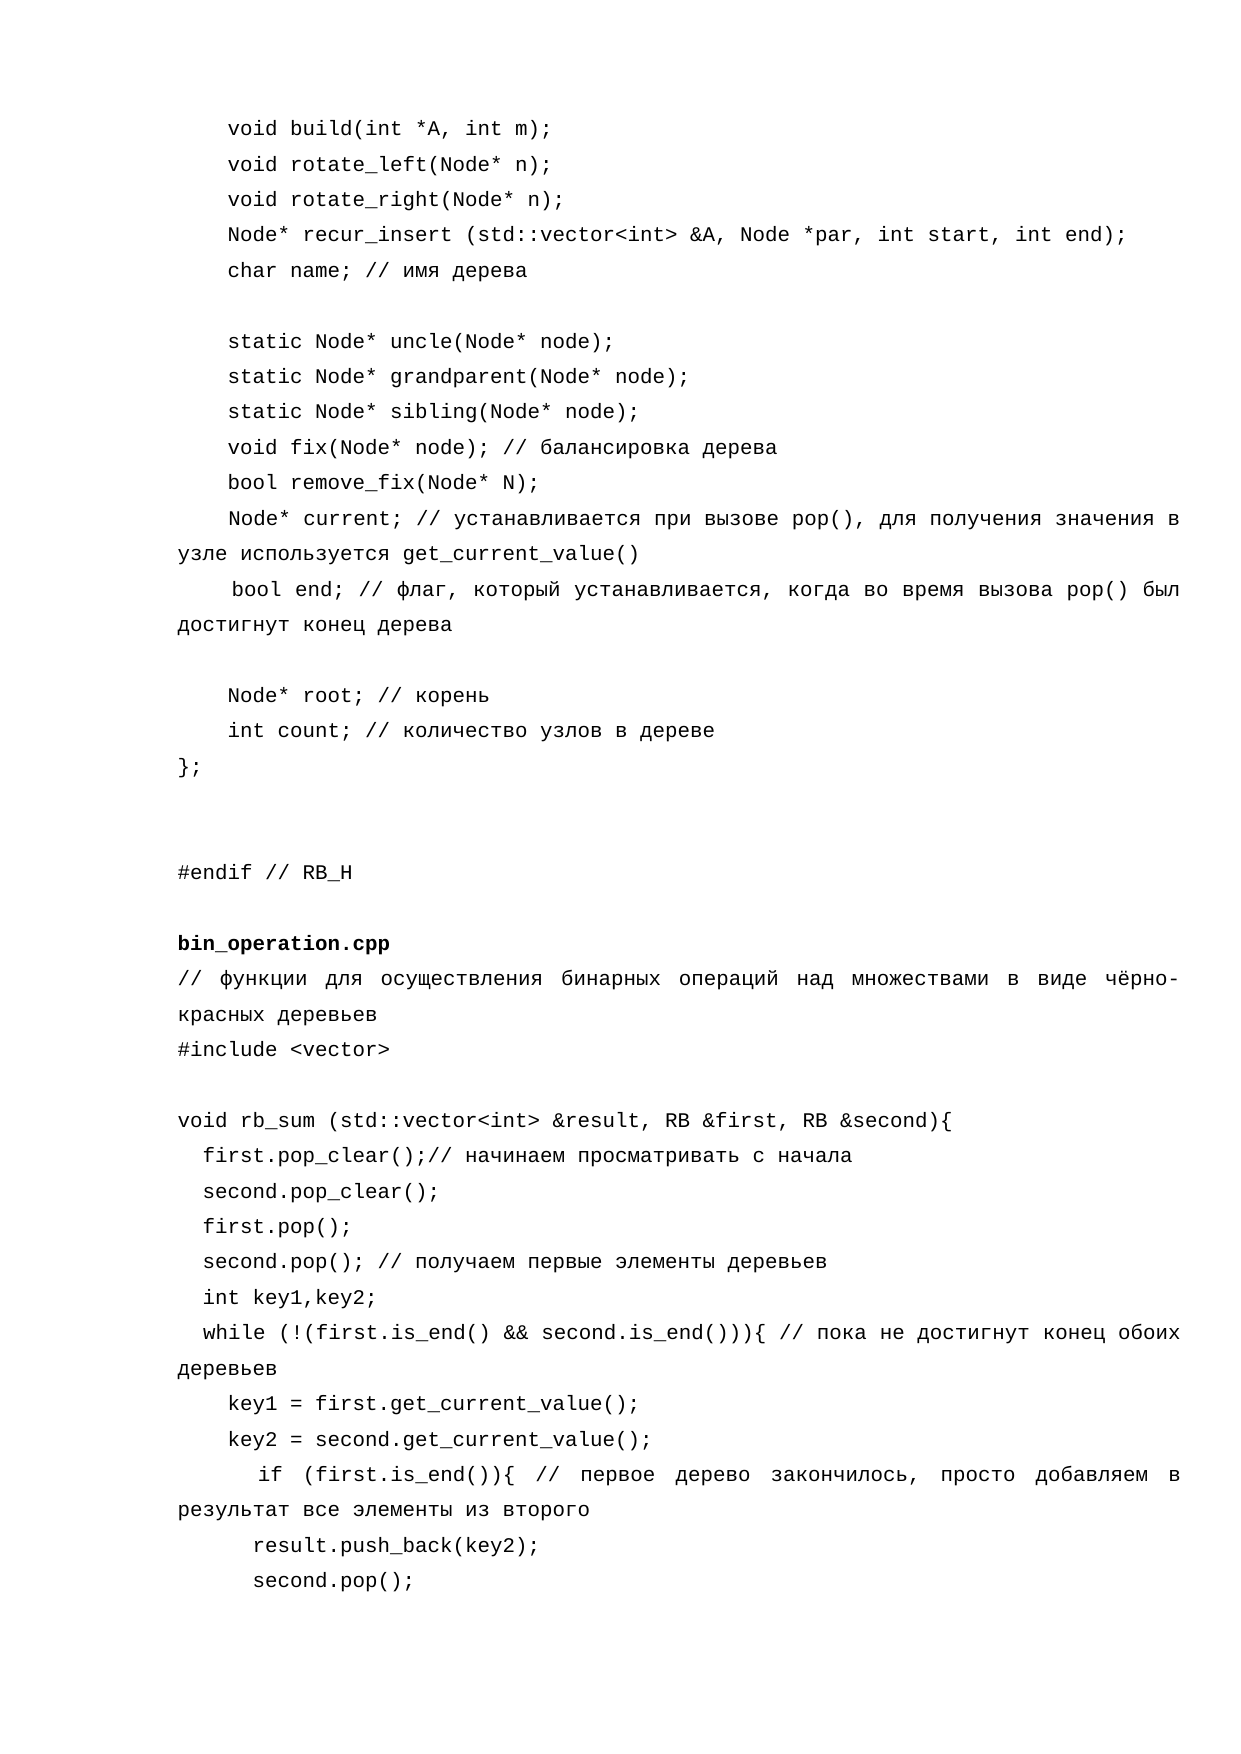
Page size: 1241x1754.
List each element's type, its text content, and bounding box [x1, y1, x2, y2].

text Node* recur_insert (std::vector<int> &A, Node *par, int start, int end); [177, 224, 1181, 248]
text second.pop_clear(); [177, 1181, 1181, 1204]
text second.pop(); [177, 1570, 1181, 1594]
text key2 = second.get_current_value(); [177, 1428, 1181, 1452]
text }; [177, 756, 1181, 779]
text Node* root; // корень [177, 685, 1181, 708]
text int key1,key2; [177, 1287, 1181, 1311]
text #include <vector> [177, 1039, 1181, 1063]
text static Node* uncle(Node* node); [177, 331, 1181, 354]
text Node* current; // устанавливается при вызове pop(), для получения значения в узле используется get_current_value() [177, 508, 1181, 567]
text void fix(Node* node); // балансировка дерева [177, 437, 1181, 461]
text void rotate_left(Node* n); [177, 153, 1181, 177]
text static Node* sibling(Node* node); [177, 401, 1181, 425]
text bool remove_fix(Node* N); [177, 472, 1181, 496]
text char name; // имя дерева [177, 260, 1181, 283]
text if (first.is_end()){ // первое дерево закончилось, просто добавляем в результат все элементы из второго [177, 1464, 1181, 1523]
text bool end; // флаг, который устанавливается, когда во время вызова pop() был достигнут конец дерева [177, 578, 1181, 638]
text first.pop_clear();// начинаем просматривать с начала [177, 1145, 1181, 1169]
text static Node* grandparent(Node* node); [177, 366, 1181, 390]
text while (!(first.is_end() && second.is_end())){ // пока не достигнут конец обоих деревьев [177, 1322, 1181, 1381]
text void rb_sum (std::vector<int> &result, RB &first, RB &second){ [177, 1110, 1181, 1133]
text key1 = first.get_current_value(); [177, 1393, 1181, 1417]
text #endif // RB_H [177, 862, 1181, 886]
text void build(int *A, int m); [177, 118, 1181, 142]
text second.pop(); // получаем первые элементы деревьев [177, 1251, 1181, 1275]
text first.pop(); [177, 1216, 1181, 1240]
text // функции для осуществления бинарных операций над множествами в виде чёрно-красных деревьев [177, 968, 1181, 1027]
text bin_operation.cpp [177, 933, 1181, 956]
text void rotate_right(Node* n); [177, 189, 1181, 213]
text int count; // количество узлов в дереве [177, 720, 1181, 744]
text result.push_back(key2); [177, 1535, 1181, 1558]
